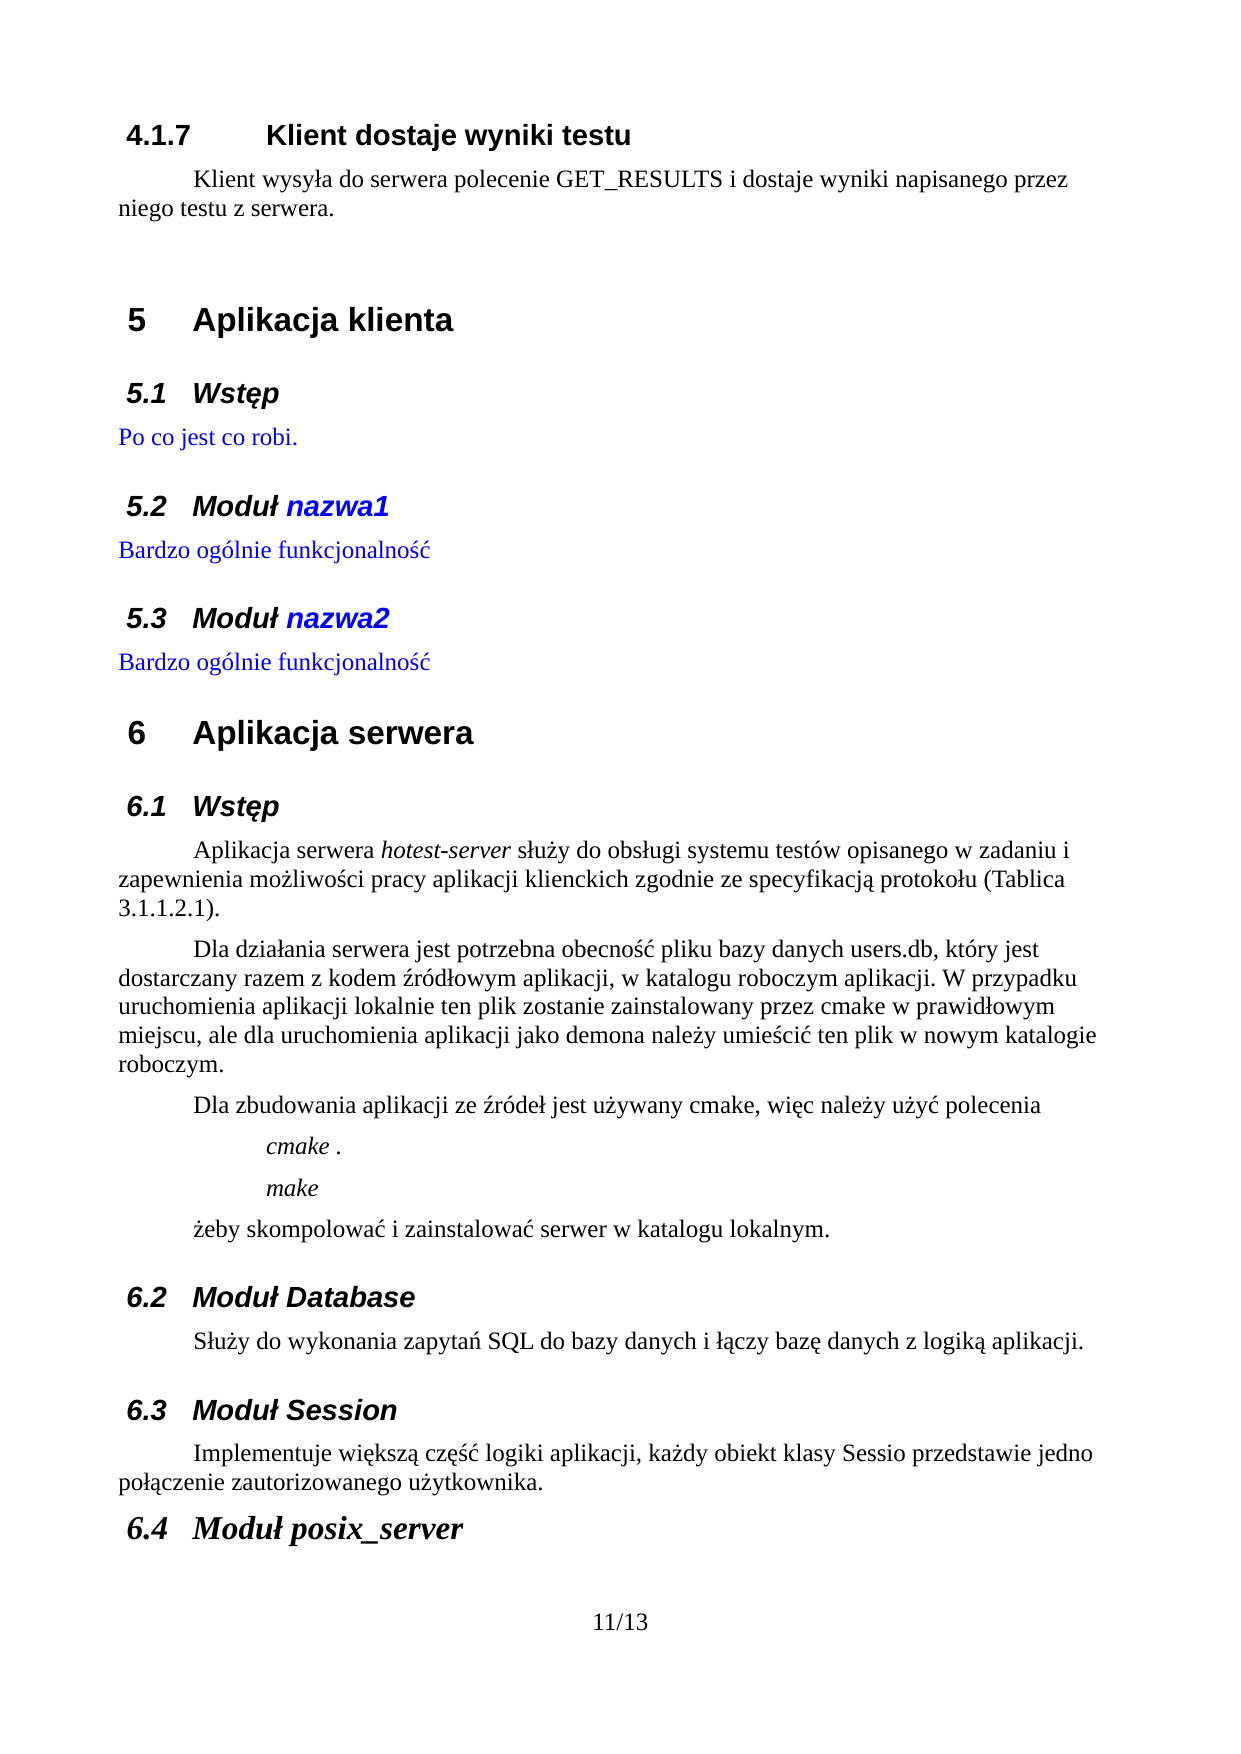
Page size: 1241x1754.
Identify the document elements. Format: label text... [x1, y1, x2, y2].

subtitle Aplikacja serwera [118, 713, 1122, 752]
text Dla działania serwera jest potrzebna obecność pliku bazy danych users.db, który jest dostarczany razem z kodem źródłowym aplikacji, w katalogu roboczym aplikacji. W przypadku uruchomienia aplikacji lokalnie ten plik zostanie zainstalowany przez cmake w prawidłowym miejscu, ale dla uruchomienia aplikacji jako demona należy umieścić ten plik w nowym katalogie roboczym. [118, 934, 1122, 1078]
text Klient wysyła do serwera polecenie GET_RESULTS i dostaje wyniki napisanego przez niego testu z serwera. [118, 164, 1122, 222]
text Bardzo ogólnie funkcjonalność [118, 535, 1122, 563]
text Dla zbudowania aplikacji ze źródeł jest używany cmake, więc należy użyć polecenia [118, 1090, 1122, 1119]
text Po co jest co robi. [118, 422, 1122, 451]
text żeby skompolować i zainstalować serwer w katalogu lokalnym. [118, 1214, 1122, 1243]
text Bardzo ogólnie funkcjonalność [118, 647, 1122, 676]
text Aplikacja serwera hotest-server służy do obsługi systemu testów opisanego w zadaniu i zapewnienia możliwości pracy aplikacji klienckich zgodnie ze specyfikacją protokołu (Tablica 3.1.1.2.1). [118, 835, 1122, 921]
subtitle Moduł nazwa2 [118, 601, 1122, 634]
subtitle Moduł Session [118, 1392, 1122, 1426]
text cmake . [118, 1131, 1122, 1160]
subtitle Wstęp [118, 789, 1122, 823]
subtitle Wstęp [118, 376, 1122, 410]
subtitle Aplikacja klienta [118, 300, 1122, 339]
subtitle Moduł Database [118, 1280, 1122, 1314]
subtitle Moduł nazwa1 [118, 489, 1122, 522]
text 6.4 Moduł posix_server [118, 1508, 1122, 1547]
subtitle Klient dostaje wyniki testu [118, 118, 1122, 152]
text Służy do wykonania zapytań SQL do bazy danych i łączy bazę danych z logiką aplikacji. [118, 1326, 1122, 1355]
text make [118, 1173, 1122, 1201]
text Implementuje większą część logiki aplikacji, każdy obiekt klasy Sessio przedstawie jedno połączenie zautorizowanego użytkownika. [118, 1438, 1122, 1496]
